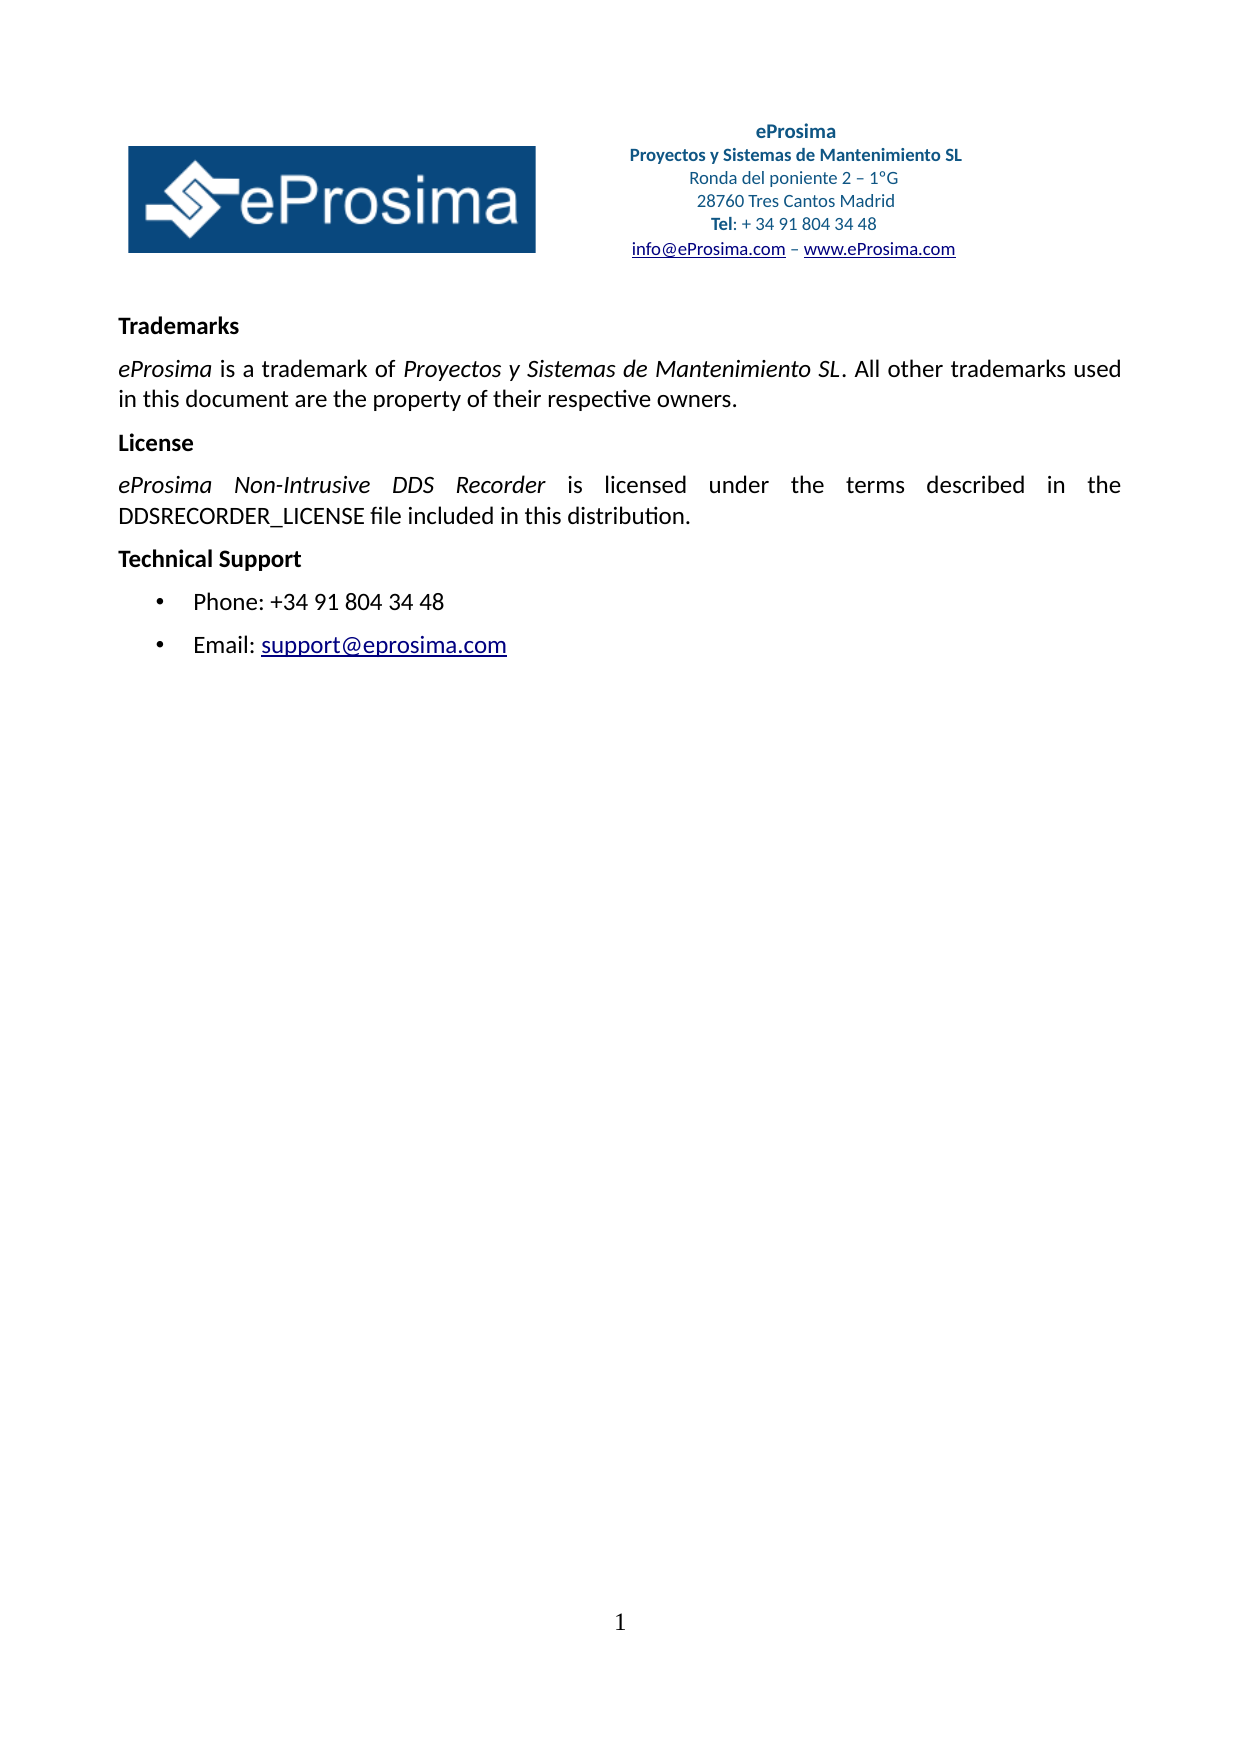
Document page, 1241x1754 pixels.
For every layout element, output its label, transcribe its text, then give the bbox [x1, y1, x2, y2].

list Phone: +34 91 804 34 48 [156, 586, 1122, 617]
table_header [88, 118, 576, 281]
text eProsima is a trademark of Proyectos y Sistemas de Mantenimiento SL. All other trademarks used in this document are the property of their respective owners. [118, 353, 1122, 414]
list Email: support@eprosima.com [156, 629, 1122, 660]
picture [128, 146, 536, 253]
text License [118, 427, 1122, 457]
text Technical Support [118, 543, 1122, 574]
text eProsima Non-Intrusive DDS Recorder is licensed under the terms described in the DDSRECORDER_LICENSE file included in this distribution. [118, 470, 1122, 531]
text Trademarks [118, 310, 1122, 341]
table_header eProsima Proyectos y Sistemas de Mantenimiento SL Ronda del poniente 2 – 1ºG 28760 Tres Cantos Madrid Tel: + 34 91 804 34 48 info@eProsima.com – www.eProsima.com [576, 118, 1015, 281]
